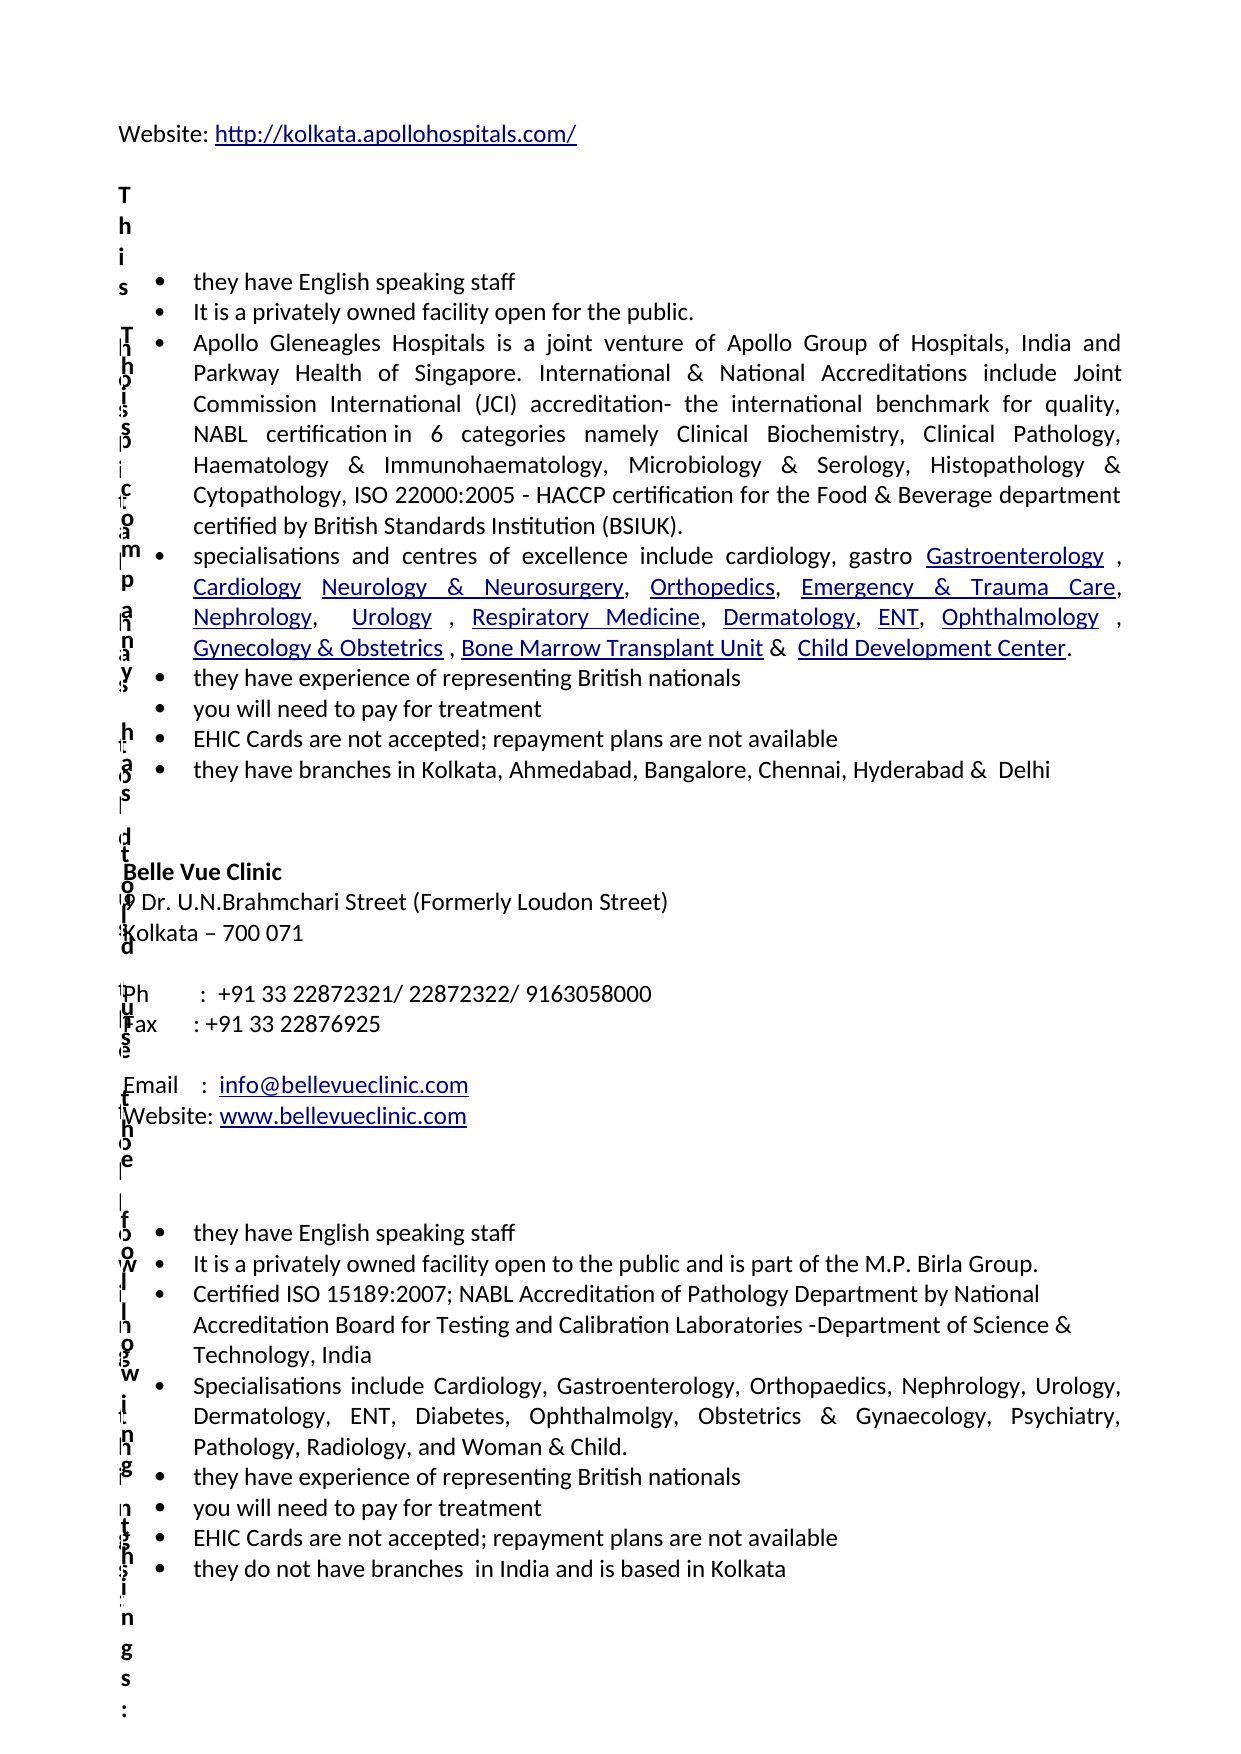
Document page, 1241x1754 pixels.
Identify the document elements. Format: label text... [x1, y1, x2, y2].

list It is a privately owned facility open for the public. [156, 296, 1122, 327]
list Apollo Gleneagles Hospitals is a joint venture of Apollo Group of Hospitals, India and Parkway Health of Singapore. International & National Accreditations include Joint Commission International (JCI) accreditation- the international benchmark for quality, NABL certification in 6 categories namely Clinical Biochemistry, Clinical Pathology, Haematology & Immunohaematology, Microbiology & Serology, Histopathology & Cytopathology, ISO 22000:2005 - HACCP certification for the Food & Beverage department certified by British Standards Institution (BSIUK). [156, 327, 1122, 540]
list specialisations and centres of excellence include cardiology, gastro Gastroenterology , Cardiology Neurology & Neurosurgery, Orthopedics, Emergency & Trauma Care, Nephrology, Urology , Respiratory Medicine, Dermatology, ENT, Ophthalmology , Gynecology & Obstetrics , Bone Marrow Transplant Unit & Child Development Center. [156, 540, 1122, 662]
list they have branches in Kolkata, Ahmedabad, Bangalore, Chennai, Hyderabad & Delhi [156, 754, 1122, 784]
list It is a privately owned facility open to the public and is part of the M.P. Birla Group. [156, 1248, 1122, 1278]
list they have experience of representing British nationals [156, 1461, 1122, 1492]
text Website: www.bellevueclinic.com [123, 1100, 1122, 1131]
text Kolkata – 700 071 [123, 917, 1122, 948]
list they have English speaking staff [156, 1217, 1122, 1248]
text Ph : +91 33 22872321/ 22872322/ 9163058000 [123, 978, 1122, 1009]
list EHIC Cards are not accepted; repayment plans are not available [156, 723, 1122, 754]
list they have English speaking staff [156, 266, 1122, 296]
text Fax : +91 33 22876925 [123, 1009, 1122, 1039]
text Website: http://kolkata.apollohospitals.com/ [118, 118, 1122, 149]
list they have experience of representing British nationals [156, 662, 1122, 693]
list they do not have branches in India and is based in Kolkata [156, 1553, 1122, 1583]
list Certified ISO 15189:2007; NABL Accreditation of Pathology Department by National Accreditation Board for Testing and Calibration Laboratories -Department of Science & Technology, India [156, 1278, 1122, 1370]
text 9 Dr. U.N.Brahmchari Street (Formerly Loudon Street) [123, 887, 1122, 917]
list you will need to pay for treatment [156, 693, 1122, 723]
text Belle Vue Clinic [123, 856, 1122, 887]
list Specialisations include Cardiology, Gastroenterology, Orthopaedics, Nephrology, Urology, Dermatology, ENT, Diabetes, Ophthalmolgy, Obstetrics & Gynaecology, Psychiatry, Pathology, Radiology, and Woman & Child. [156, 1370, 1122, 1461]
list you will need to pay for treatment [156, 1492, 1122, 1522]
list EHIC Cards are not accepted; repayment plans are not available [156, 1522, 1122, 1553]
text Email : info@bellevueclinic.com [123, 1070, 1122, 1100]
